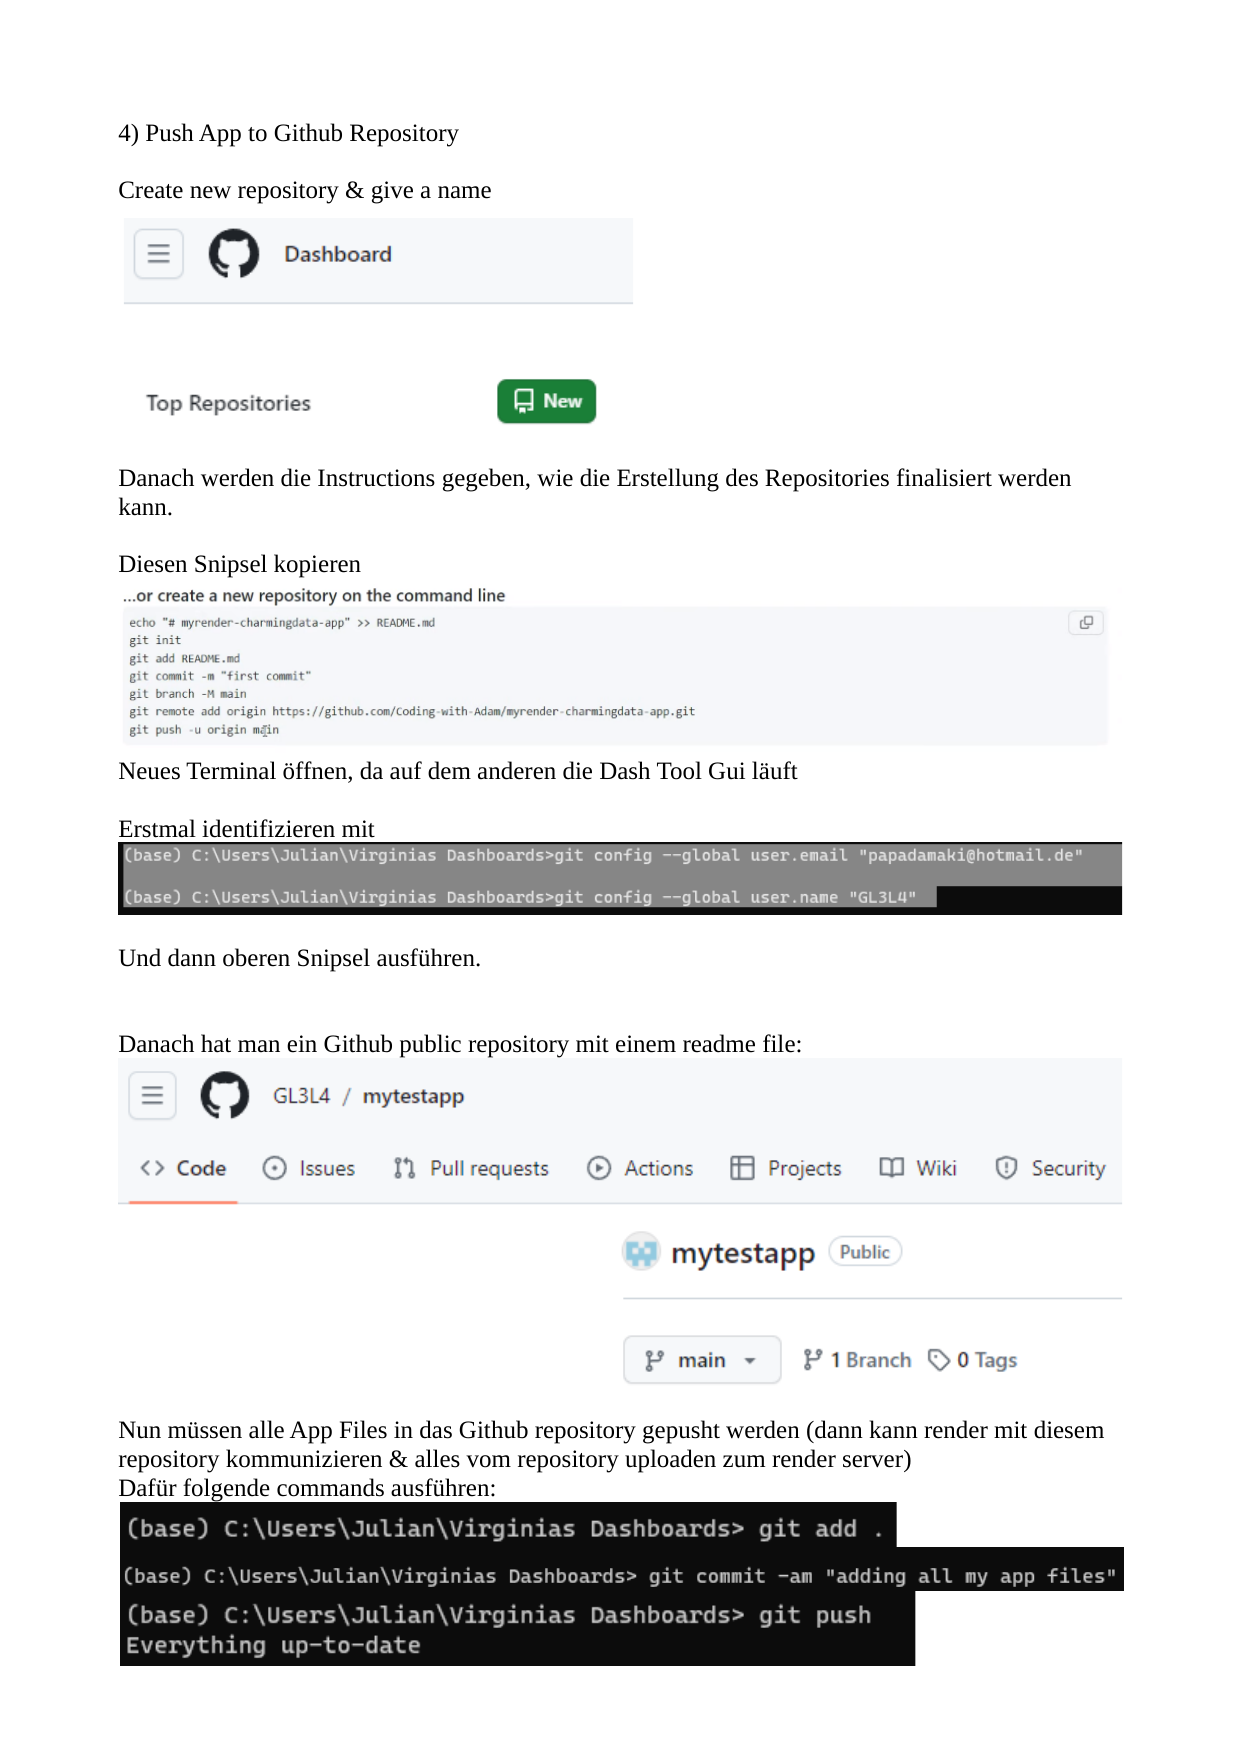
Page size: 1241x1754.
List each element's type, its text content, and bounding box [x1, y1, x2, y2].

text Erstmal identifizieren mit [118, 814, 1122, 842]
text Nun müssen alle App Files in das Github repository gepusht werden (dann kann render mit diesem repository kommunizieren & alles vom repository uploaden zum render server) [118, 1415, 1122, 1473]
picture [123, 218, 634, 436]
text Neues Terminal öffnen, da auf dem anderen die Dash Tool Gui läuft [118, 757, 1122, 785]
text Dafür folgende commands ausführen: [118, 1473, 1122, 1502]
text Und dann oberen Snipsel ausführen. [118, 943, 1122, 972]
text Danach werden die Instructions gegeben, wie die Erstellung des Repositories finalisiert werden kann. [118, 463, 1122, 521]
picture [120, 1502, 1124, 1666]
text Diesen Snipsel kopieren [118, 549, 1122, 578]
text Danach hat man ein Github public repository mit einem readme file: [118, 1029, 1122, 1058]
picture [118, 1058, 1123, 1387]
text 4) Push App to Github Repository [118, 118, 1122, 147]
text Create new repository & give a name [118, 176, 1122, 204]
picture [118, 842, 1123, 915]
picture [118, 578, 1123, 757]
